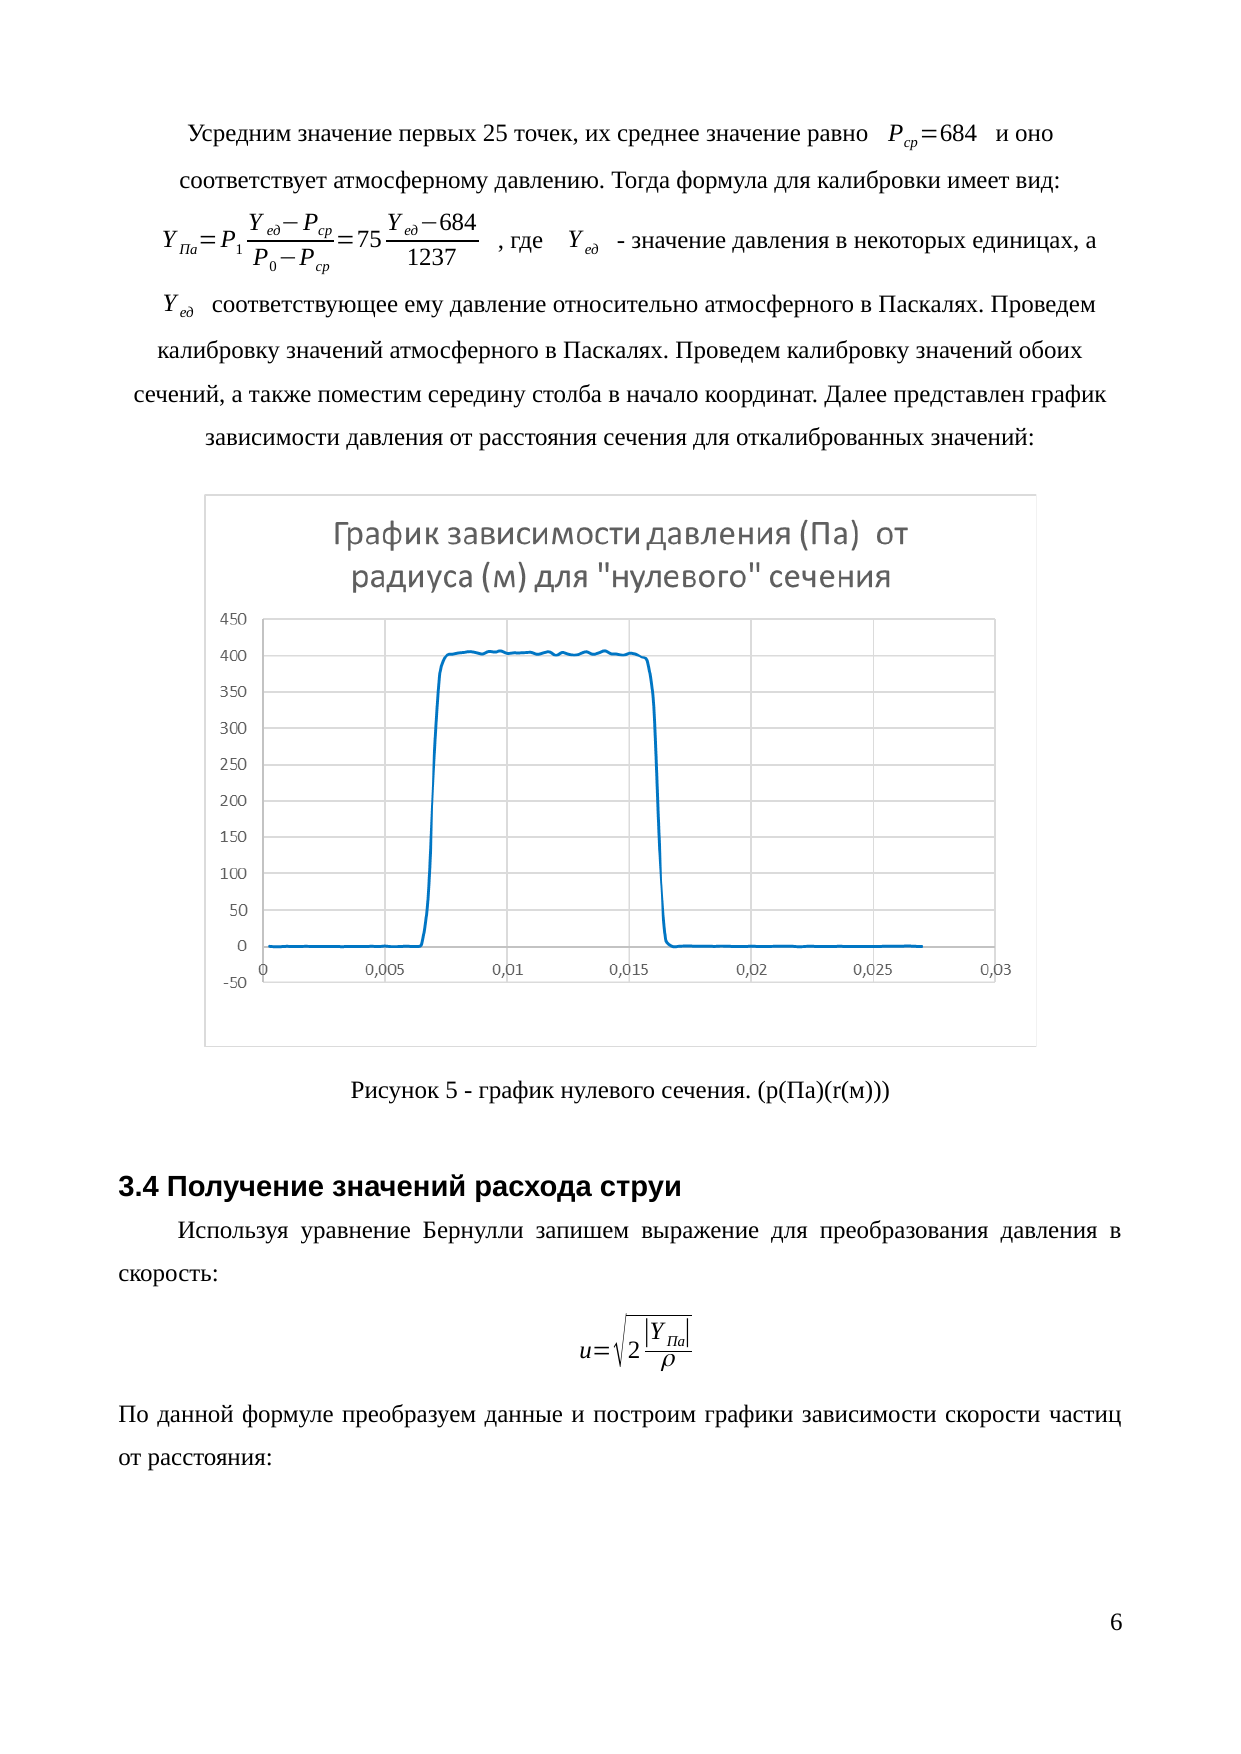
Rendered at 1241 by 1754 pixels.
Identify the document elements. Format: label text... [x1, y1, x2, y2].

text Рисунок 5 - график нулевого сечения. (p(Па)(r(м))) [118, 1076, 1122, 1104]
subtitle 3.4 Получение значений расхода струи [118, 1169, 1122, 1203]
text Используя уравнение Бернулли запишем выражение для преобразования давления в скорость: [118, 1215, 1122, 1287]
picture [204, 494, 1037, 1047]
text Усредним значение первых 25 точек, их среднее значение равнои оно соответствует атмосферному давлению. Тогда формула для калибровки имеет вид: , где - значение давления в некоторых единицах, а соответствующее ему давление относительно атмосферного в Паскалях. Проведем калибровку значений атмосферного в Паскалях. Проведем калибровку значений обоих сечений, а также поместим середину столба в начало координат. Далее представлен график зависимости давления от расстояния сечения для откалиброванных значений: [118, 118, 1122, 451]
text По данной формуле преобразуем данные и построим графики зависимости скорости частиц от расстояния: [118, 1399, 1122, 1471]
